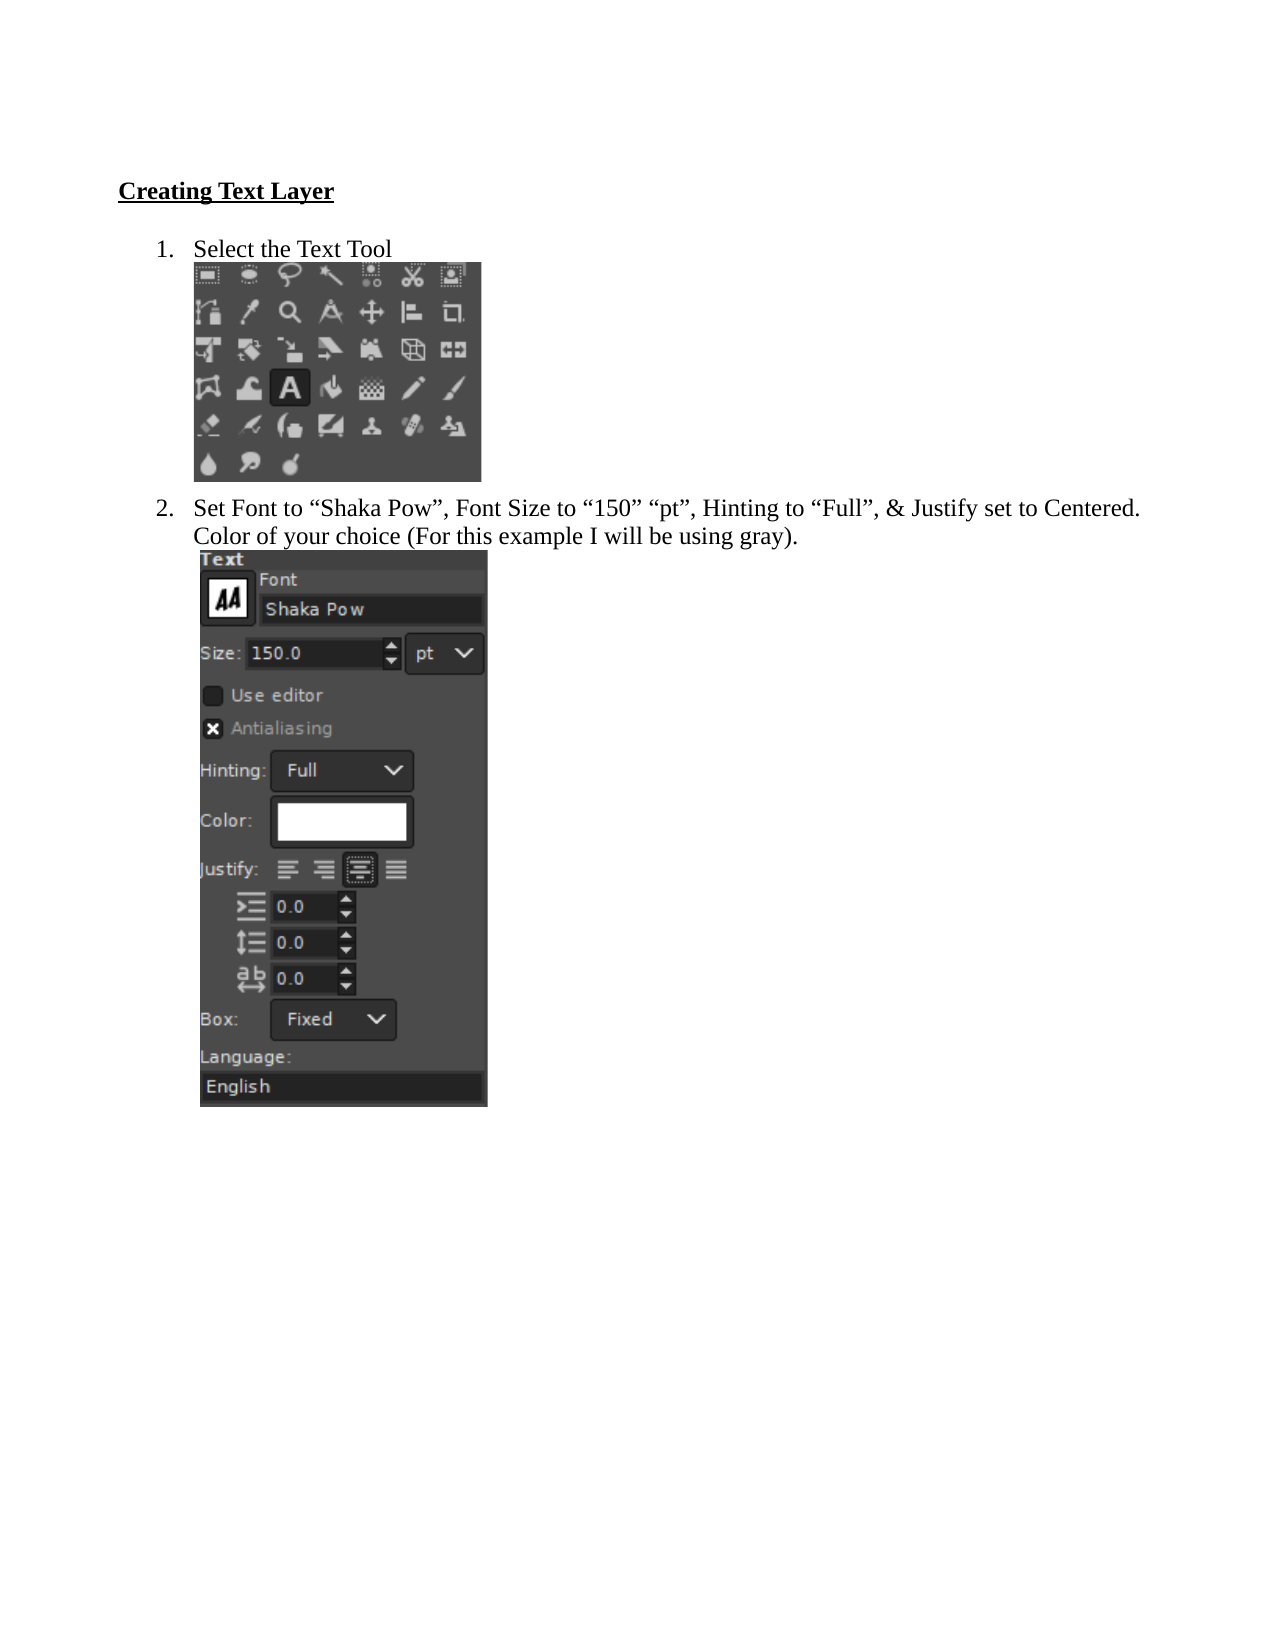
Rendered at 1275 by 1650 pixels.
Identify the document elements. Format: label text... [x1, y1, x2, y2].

list Select the Text Tool [156, 234, 1157, 263]
picture [200, 550, 488, 1107]
picture [193, 262, 482, 482]
list Set Font to “Shaka Pow”, Font Size to “150” “pt”, Hinting to “Full”, & Justify set to Centered. Color of your choice (For this example I will be using gray). [156, 493, 1157, 550]
text Creating Text Layer [118, 176, 1157, 205]
